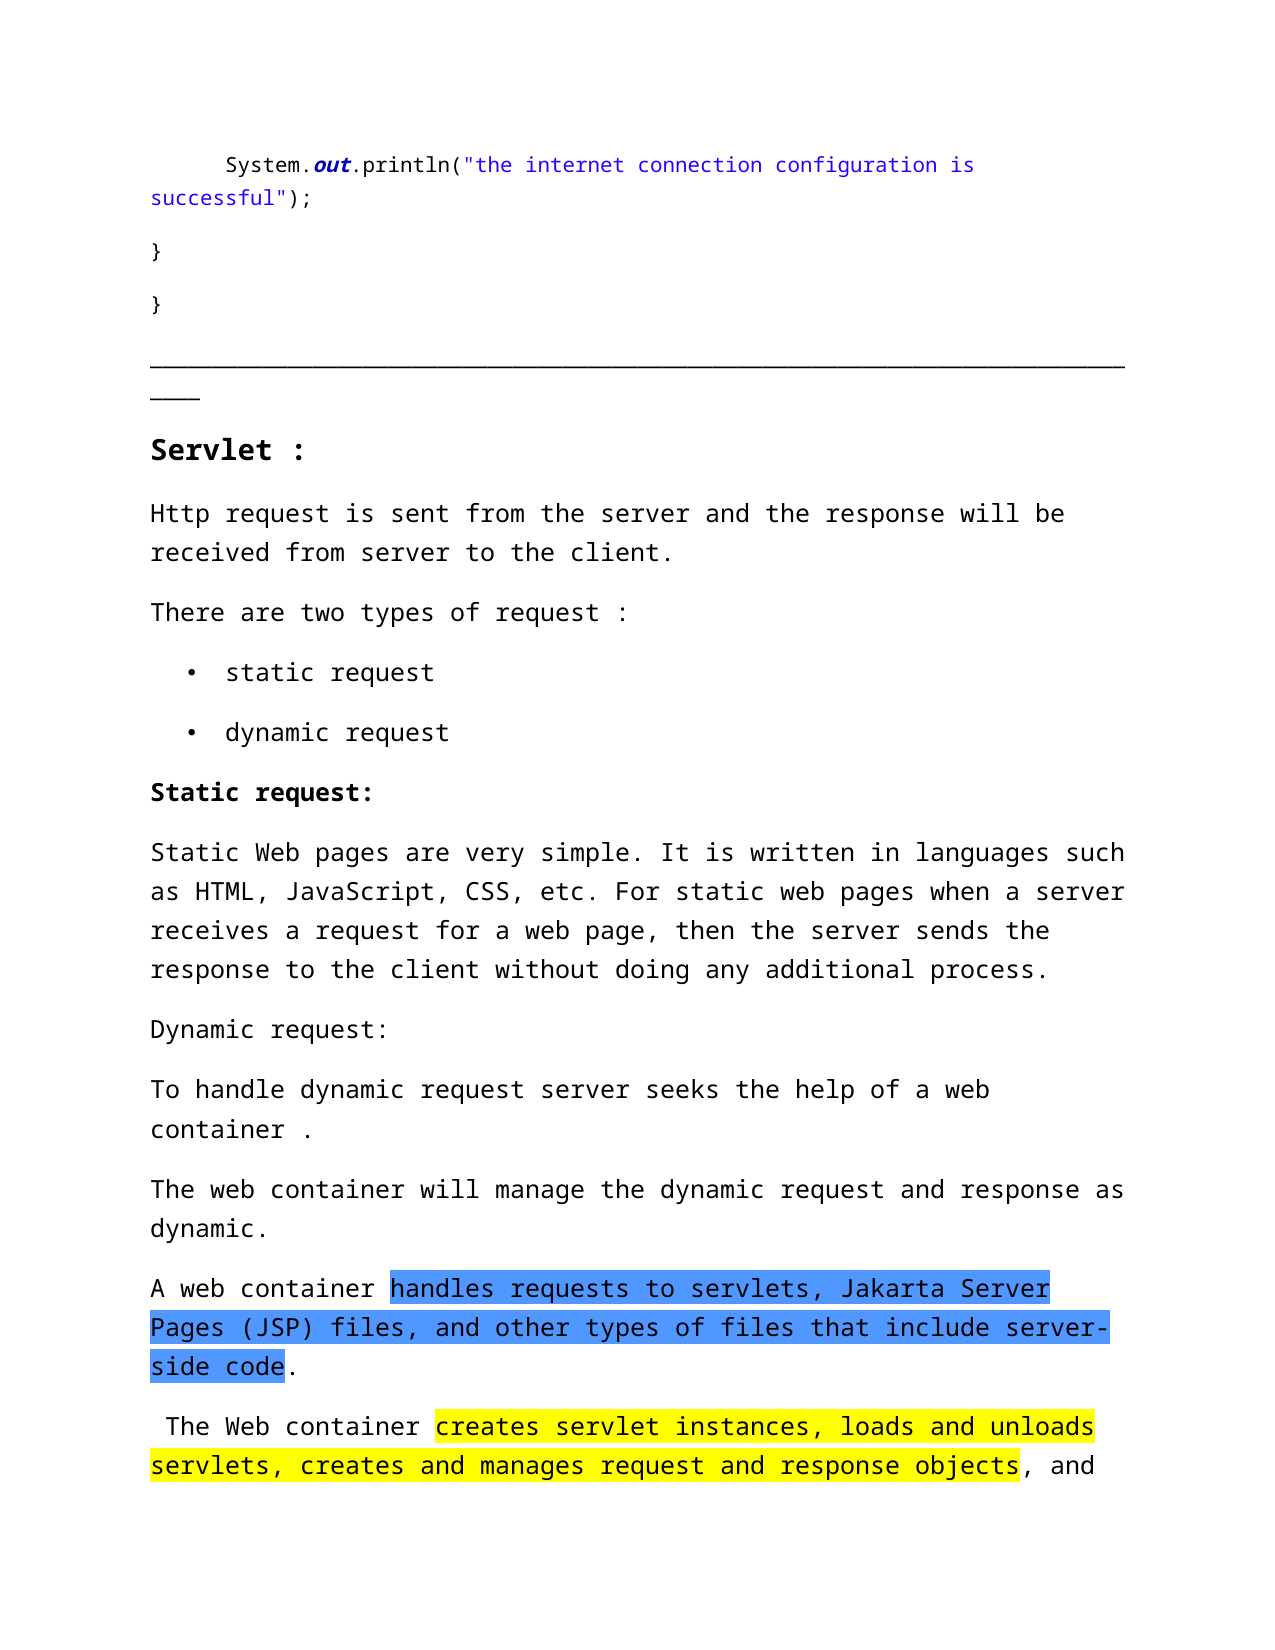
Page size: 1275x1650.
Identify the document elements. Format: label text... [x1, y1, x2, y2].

text Dynamic request: [150, 1012, 1125, 1046]
text ______________________________________________________________________________ [150, 343, 1125, 367]
text Servlet : [150, 429, 1125, 469]
text System.out.println("the internet connection configuration is successful"); [150, 150, 1125, 211]
text } [150, 289, 1125, 318]
text } [150, 236, 1125, 264]
text Static request: [150, 774, 1125, 809]
text ____ [150, 368, 1125, 404]
text Http request is sent from the server and the response will be received from server to the client. [150, 495, 1125, 569]
text Static Web pages are very simple. It is written in languages such as HTML, JavaScript, CSS, etc. For static web pages when a server receives a request for a web page, then the server sends the response to the client without doing any additional process. [150, 834, 1125, 986]
text There are two types of request : [150, 594, 1125, 629]
list static request [187, 654, 1125, 689]
text A web container handles requests to servlets, Jakarta Server Pages (JSP) files, and other types of files that include server-side code. [150, 1270, 1125, 1383]
text The web container will manage the dynamic request and response as dynamic. [150, 1171, 1125, 1244]
text The Web container creates servlet instances, loads and unloads servlets, creates and manages request and response objects, and [150, 1409, 1125, 1482]
list dynamic request [187, 714, 1125, 749]
text To handle dynamic request server seeks the help of a web container . [150, 1072, 1125, 1145]
